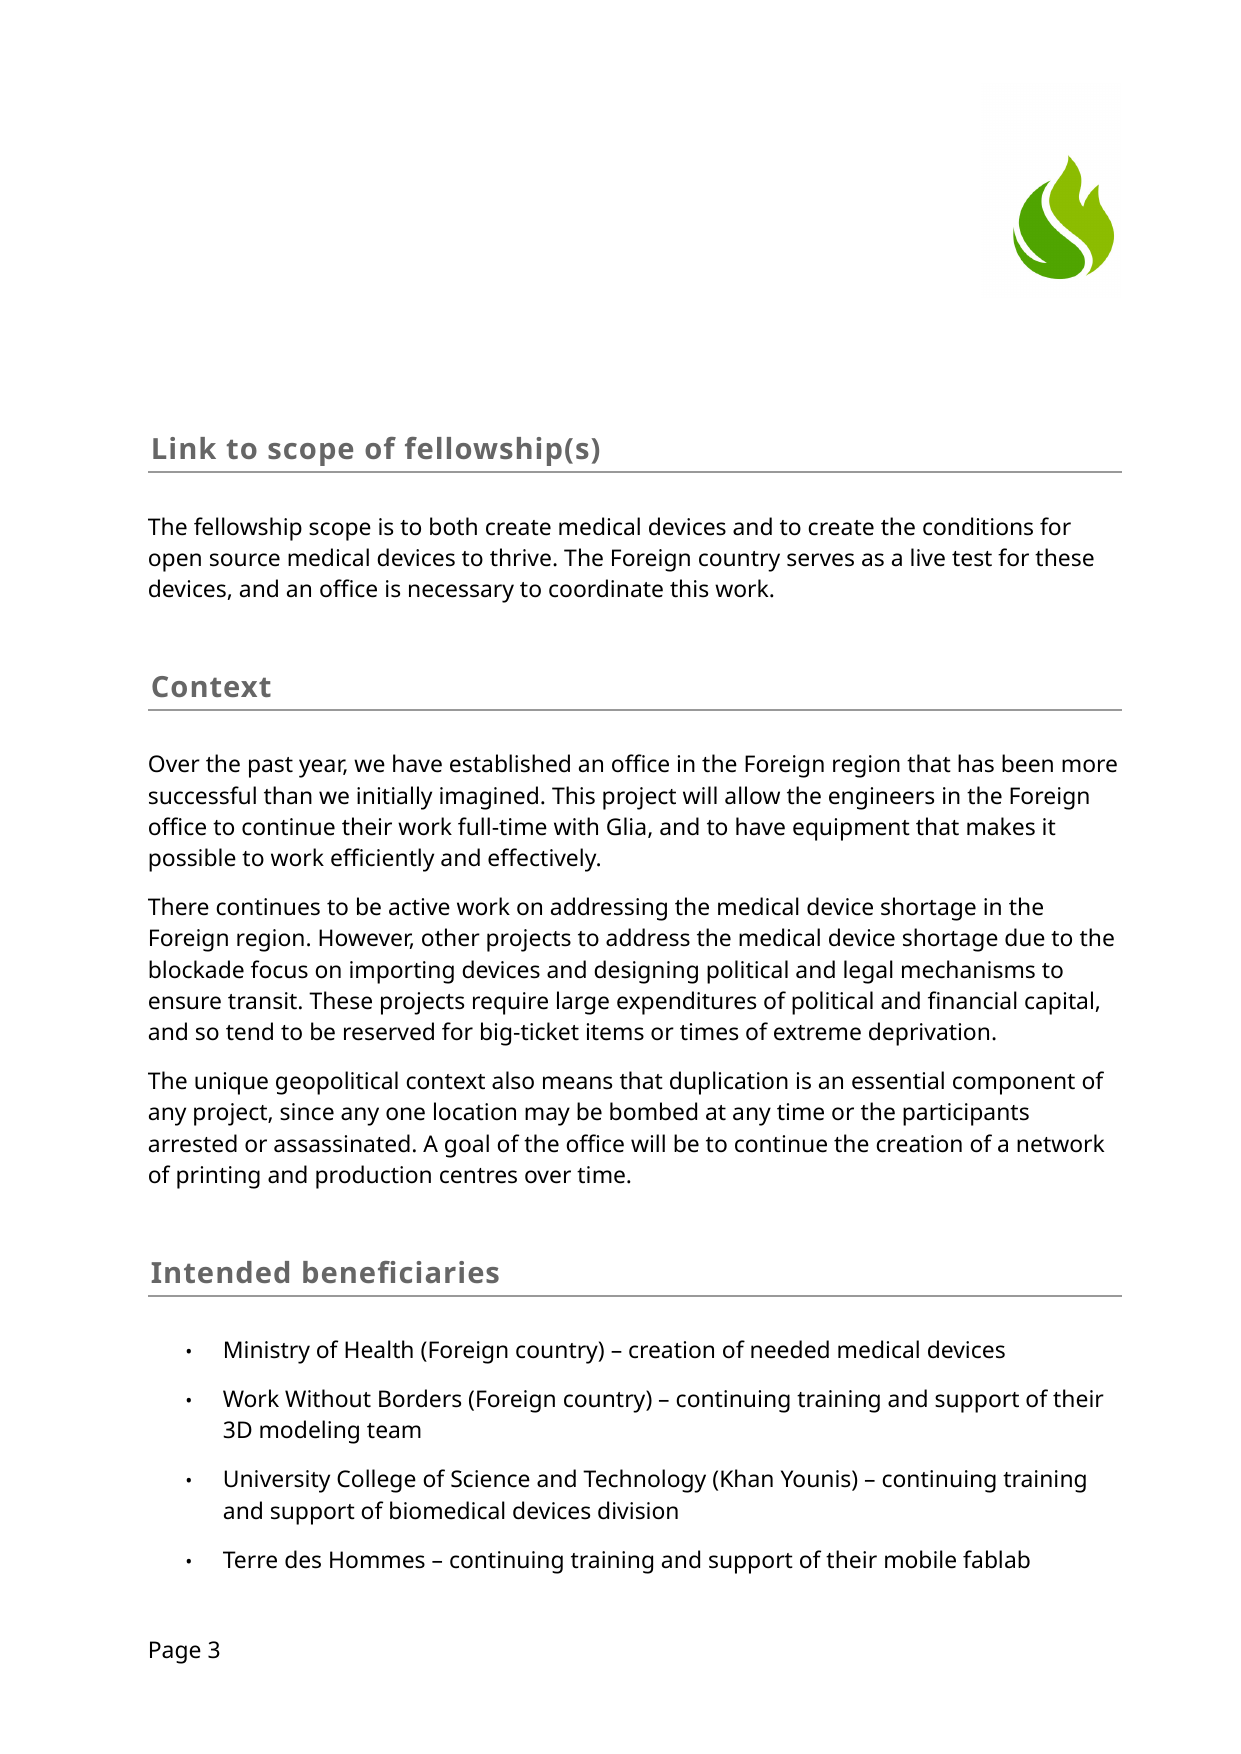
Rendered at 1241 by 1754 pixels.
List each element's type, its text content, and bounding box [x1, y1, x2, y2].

text The unique geopolitical context also means that duplication is an essential component of any project, since any one location may be bombed at any time or the participants arrested or assassinated. A goal of the office will be to continue the creation of a network of printing and production centres over time. [148, 1065, 1122, 1190]
subtitle Context [148, 663, 1122, 709]
list University College of Science and Technology (Khan Younis) – continuing training and support of biomedical devices division [185, 1463, 1122, 1526]
text Over the past year, we have established an office in the Foreign region that has been more successful than we initially imagined. This project will allow the engineers in the Foreign office to continue their work full-time with Glia, and to have equipment that makes it possible to work efficiently and effectively. [148, 748, 1122, 873]
subtitle Link to scope of fellowship(s) [148, 425, 1122, 471]
list Work Without Borders (Foreign country) – continuing training and support of their 3D modeling team [185, 1383, 1122, 1446]
text The fellowship scope is to both create medical devices and to create the conditions for open source medical devices to thrive. The Foreign country serves as a live test for these devices, and an office is necessary to coordinate this work. [148, 511, 1122, 604]
list Ministry of Health (Foreign country) – creation of needed medical devices [185, 1334, 1122, 1366]
subtitle Intended beneficiaries [148, 1249, 1122, 1295]
picture [981, 83, 1026, 298]
list Terre des Hommes – continuing training and support of their mobile fablab [185, 1544, 1122, 1575]
text There continues to be active work on addressing the medical device shortage in the Foreign region. However, other projects to address the medical device shortage due to the blockade focus on importing devices and designing political and legal mechanisms to ensure transit. These projects require large expenditures of political and financial capital, and so tend to be reserved for big-ticket items or times of extreme deprivation. [148, 891, 1122, 1047]
